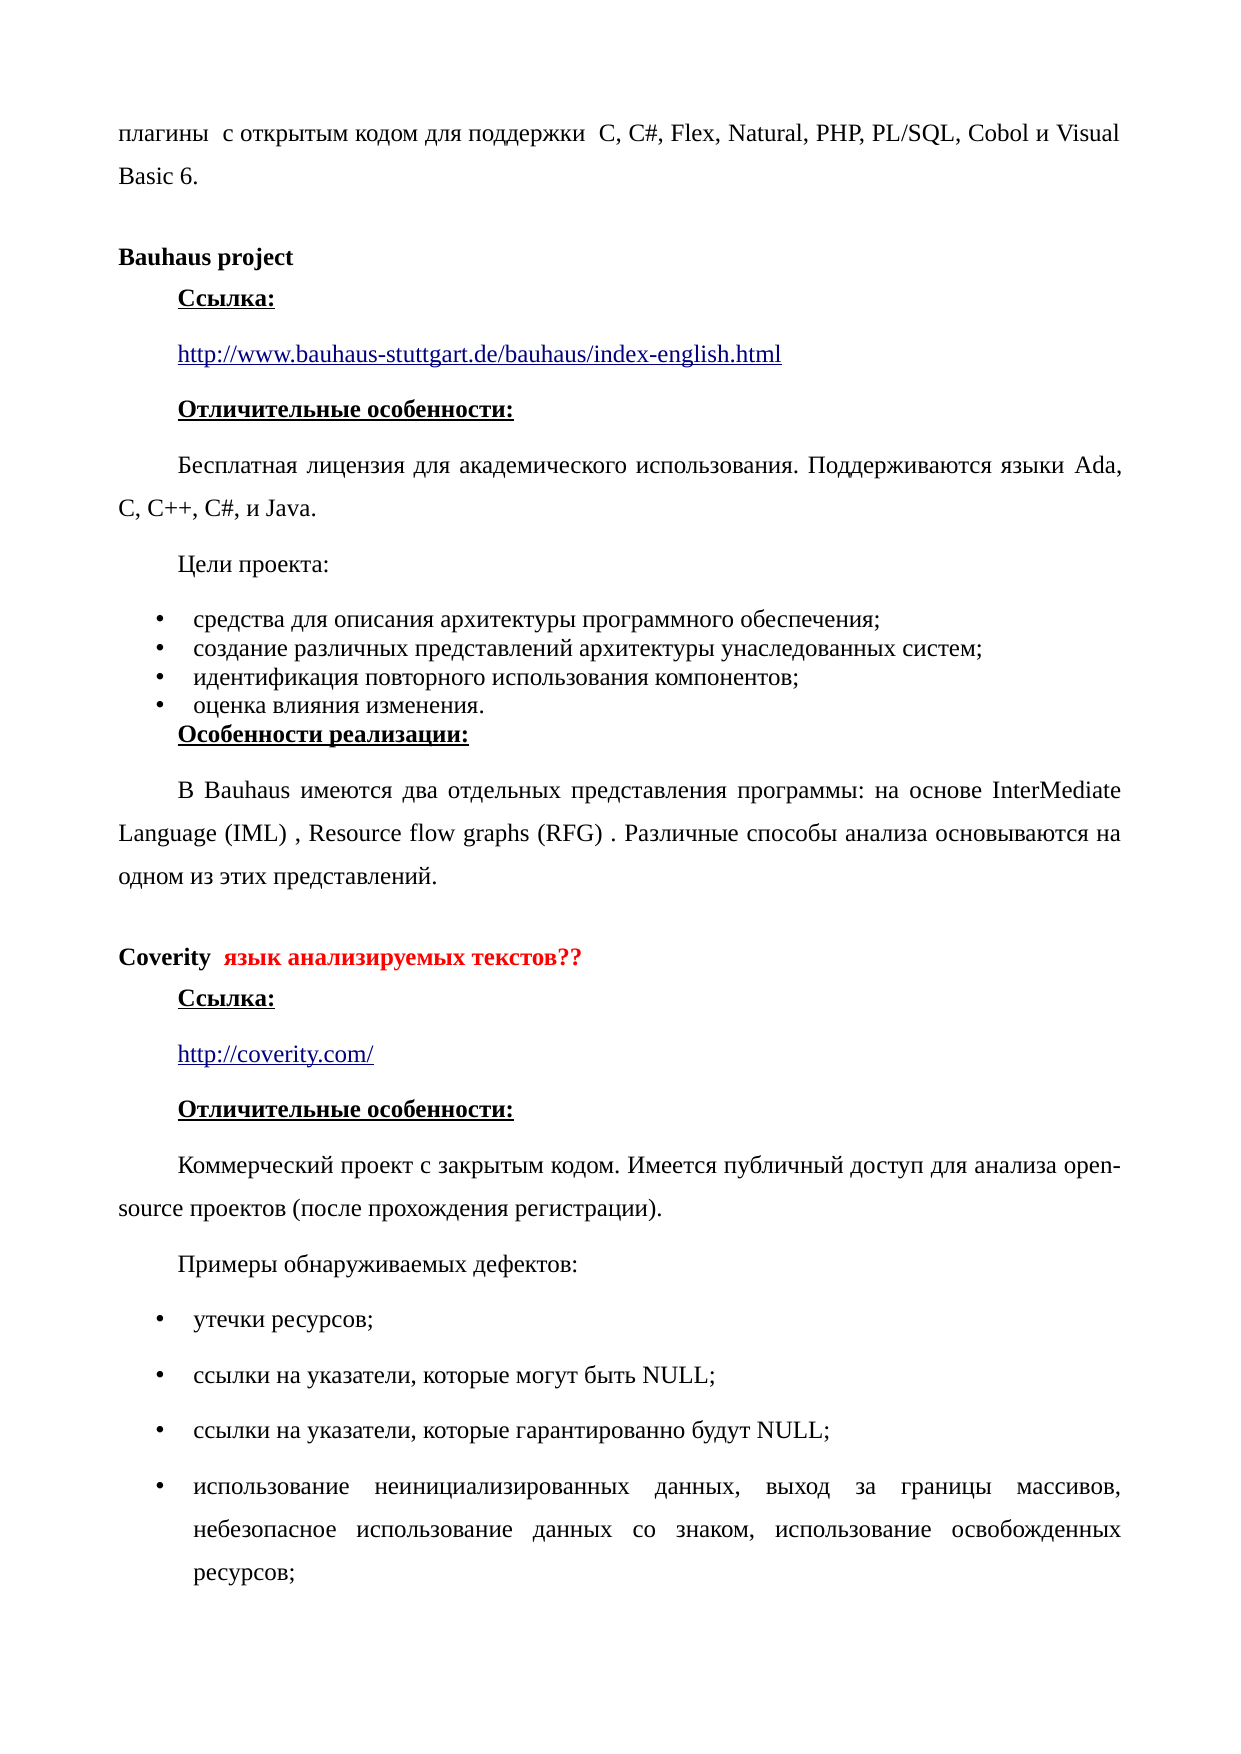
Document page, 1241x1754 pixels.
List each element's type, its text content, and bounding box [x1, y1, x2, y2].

list средства для описания архитектуры программного обеспечения; [156, 604, 1122, 633]
text Примеры обнаруживаемых дефектов: [118, 1249, 1122, 1277]
text Бесплатная лицензия для академического использования. Поддерживаются языки Ada, C, C++, C#, и Java. [118, 450, 1122, 522]
list оценка влияния изменения. [156, 691, 1122, 719]
text Особенности реализации: [118, 719, 1122, 748]
list создание различных представлений архитектуры унаследованных систем; [156, 633, 1122, 662]
subtitle Coverity язык анализируемых текстов?? [118, 942, 1122, 971]
text http://www.bauhaus-stuttgart.de/bauhaus/index-english.html [118, 339, 1122, 367]
list идентификация повторного использования компонентов; [156, 662, 1122, 691]
text Ссылка: [118, 283, 1122, 312]
text Коммерческий проект с закрытым кодом. Имеется публичный доступ для анализа open-source проектов (после прохождения регистрации). [118, 1150, 1122, 1222]
text Отличительные особенности: [118, 1094, 1122, 1123]
list ссылки на указатели, которые могут быть NULL; [156, 1360, 1122, 1389]
list утечки ресурсов; [156, 1304, 1122, 1333]
text Цели проекта: [118, 549, 1122, 577]
subtitle Bauhaus project [118, 242, 1122, 271]
text В Bauhaus имеются два отдельных представления программы: на основе InterMediate Language (IML) , Resource flow graphs (RFG) . Различные способы анализа основываются на одном из этих представлений. [118, 775, 1122, 890]
text http://coverity.com/ [118, 1039, 1122, 1067]
text Ссылка: [118, 983, 1122, 1012]
text Отличительные особенности: [118, 394, 1122, 423]
list использование неинициализированных данных, выход за границы массивов, небезопасное использование данных со знаком, использование освобожденных ресурсов; [156, 1471, 1122, 1586]
list ссылки на указатели, которые гарантированно будут NULL; [156, 1416, 1122, 1444]
text плагины с открытым кодом для поддержки C, C#, Flex, Natural, PHP, PL/SQL, Cobol и Visual Basic 6. [118, 118, 1122, 190]
